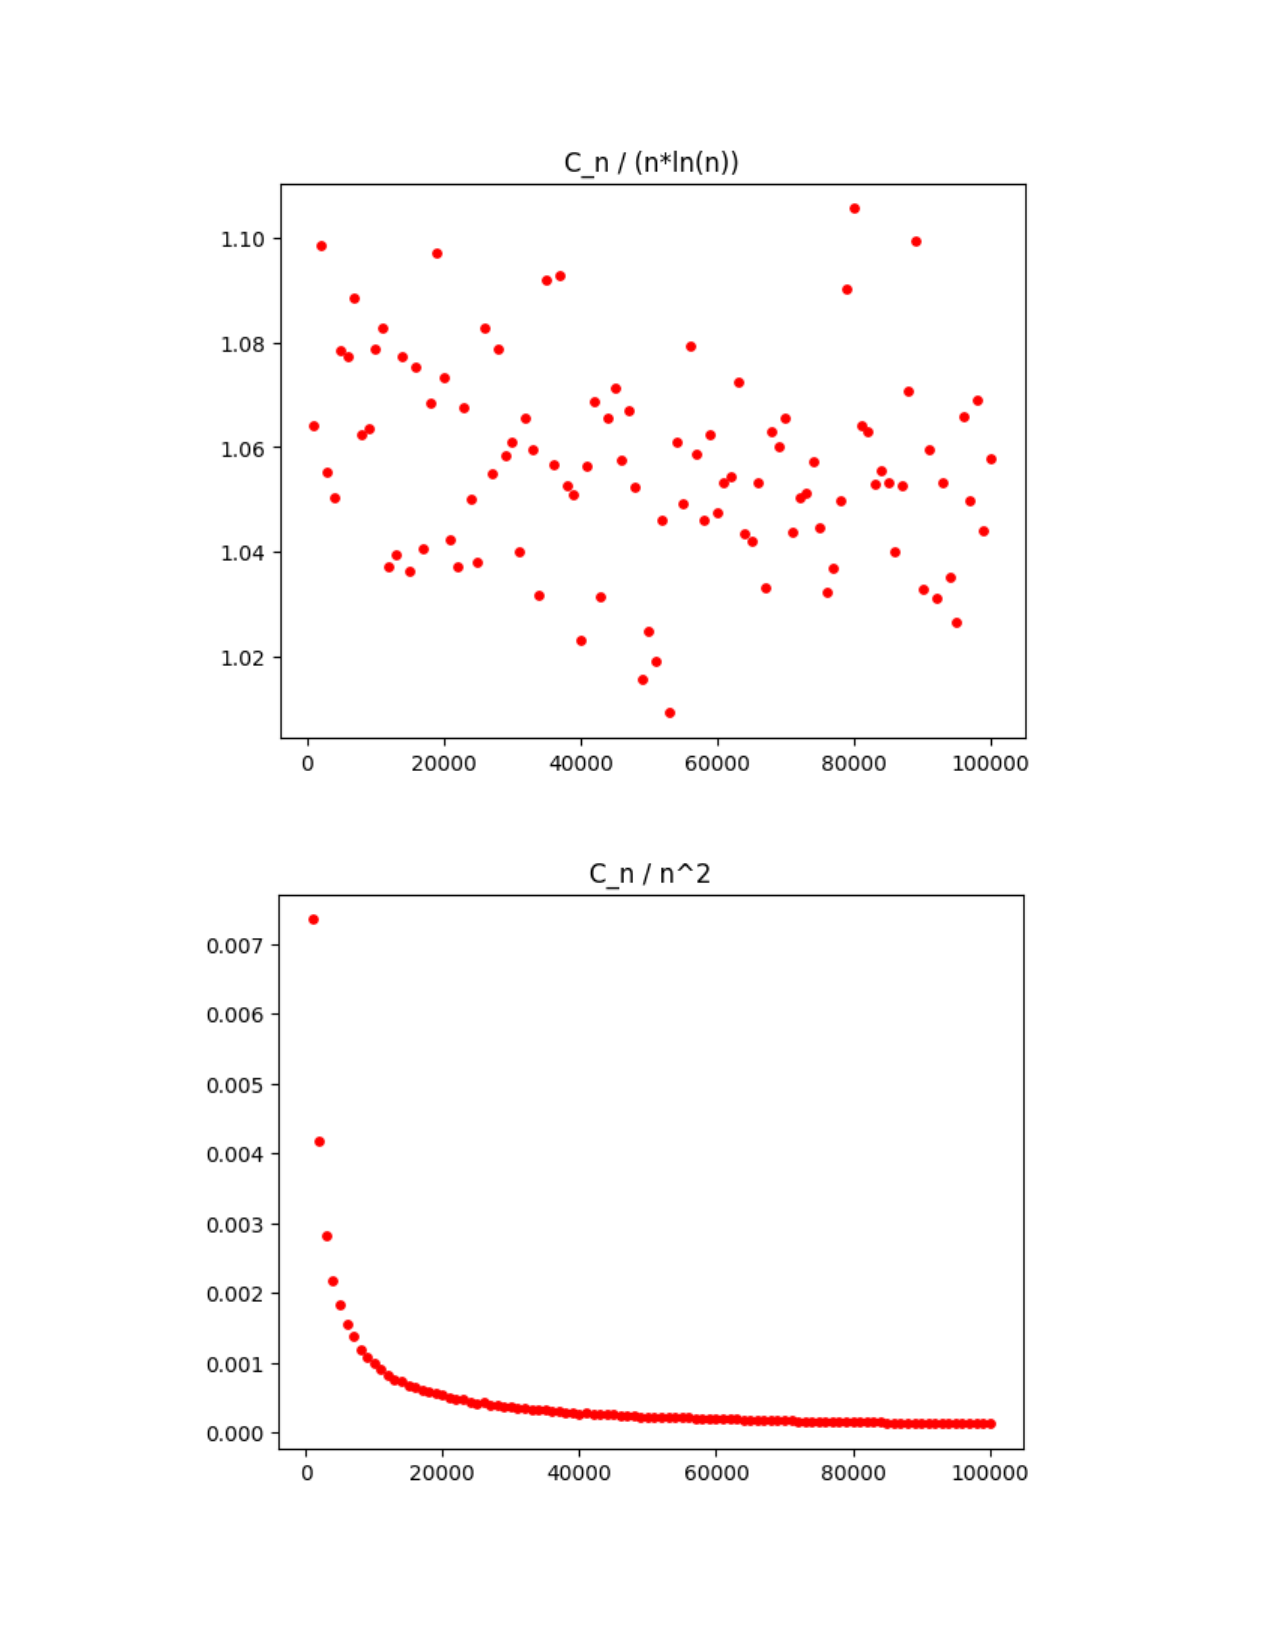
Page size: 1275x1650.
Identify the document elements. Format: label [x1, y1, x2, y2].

picture [190, 847, 1043, 1500]
picture [204, 136, 1045, 789]
